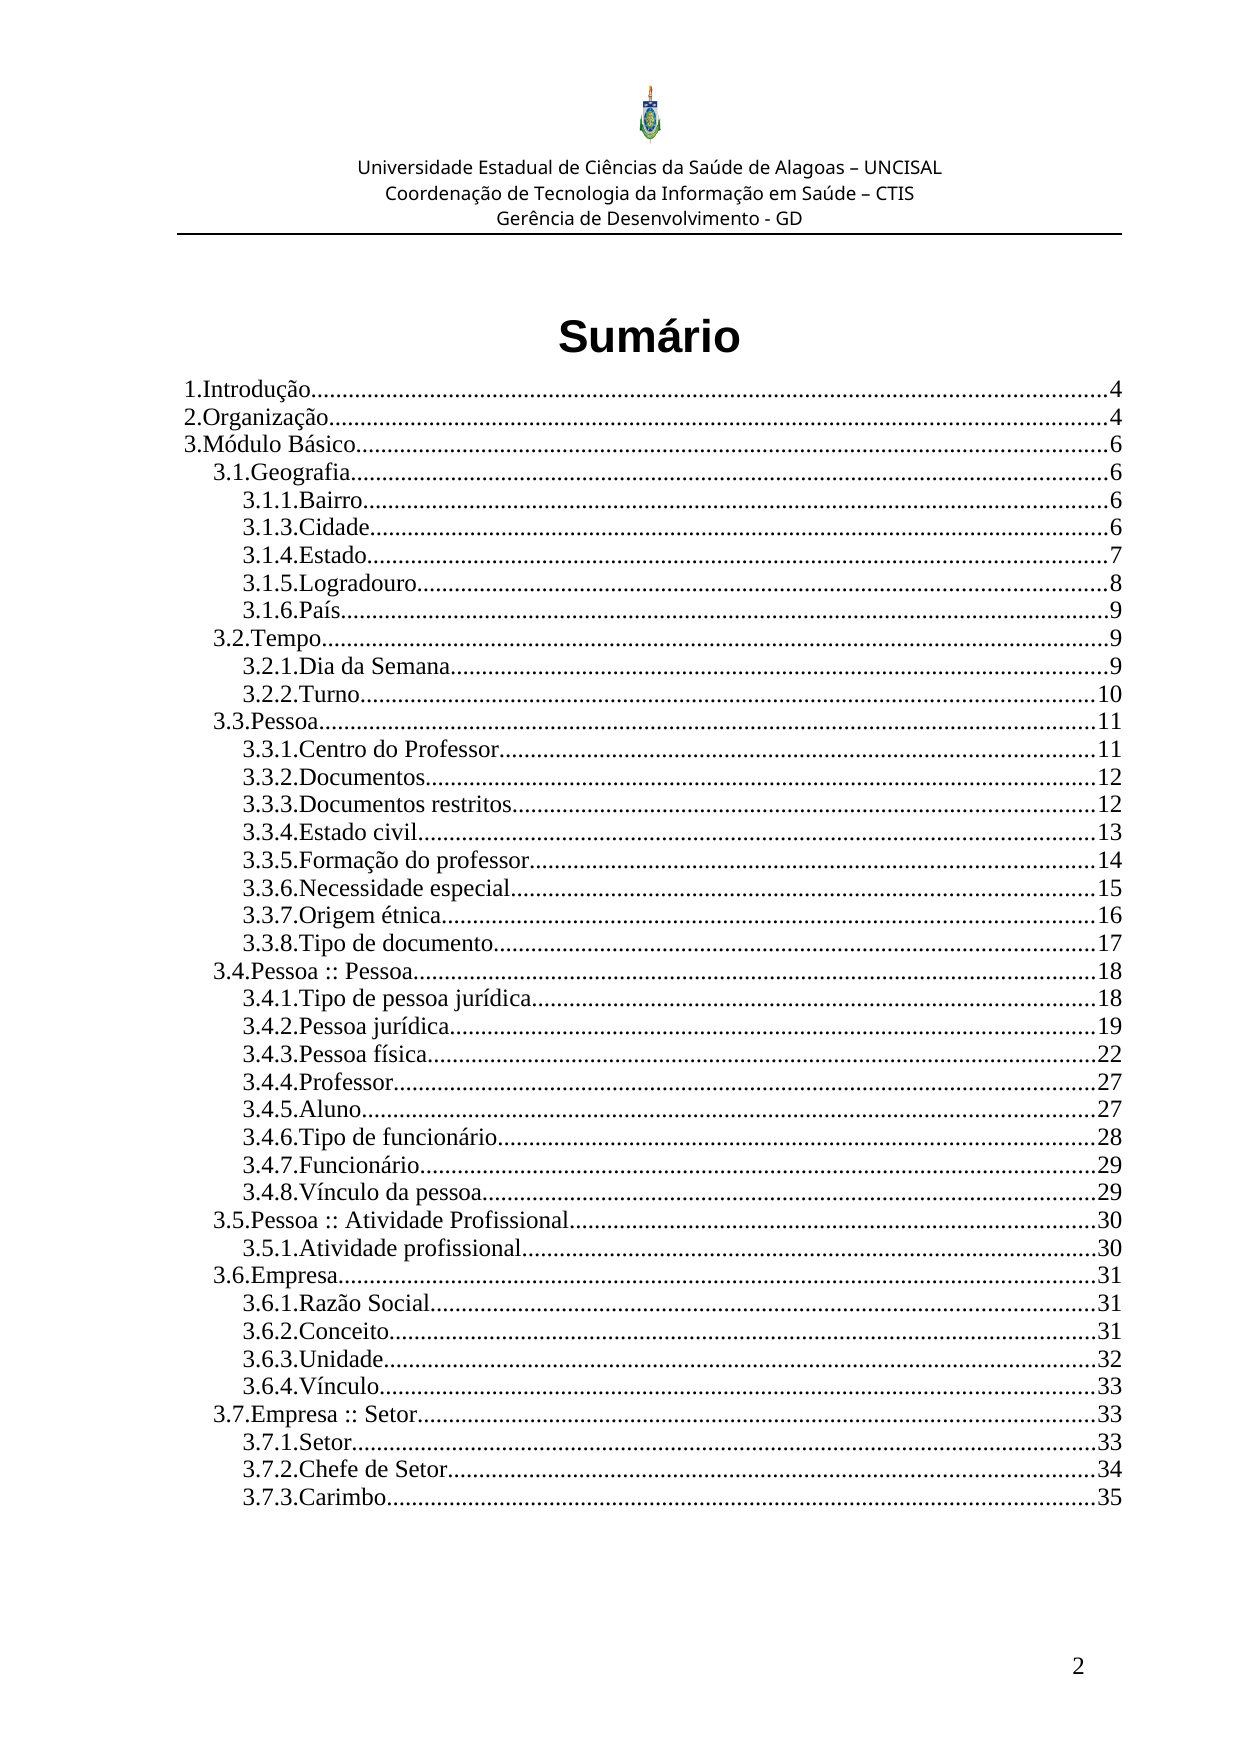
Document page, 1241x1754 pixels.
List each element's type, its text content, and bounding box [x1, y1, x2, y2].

text 3.1.Geografia 6 [207, 458, 1122, 486]
text 3.1.6.País 9 [236, 597, 1122, 624]
text 3.6.2.Conceito 31 [236, 1317, 1122, 1345]
text 3.4.7.Funcionário 29 [236, 1151, 1122, 1178]
text 3.4.1.Tipo de pessoa jurídica 18 [236, 984, 1122, 1012]
text 3.2.Tempo 9 [207, 624, 1122, 652]
text 3.5.1.Atividade profissional 30 [236, 1234, 1122, 1262]
text 3.3.8.Tipo de documento 17 [236, 929, 1122, 957]
text 3.3.4.Estado civil 13 [236, 818, 1122, 846]
text 3.7.Empresa :: Setor 33 [207, 1400, 1122, 1428]
subtitle Sumário [177, 311, 1122, 362]
text 3.3.6.Necessidade especial 15 [236, 874, 1122, 901]
text 3.3.3.Documentos restritos 12 [236, 791, 1122, 818]
text 3.1.5.Logradouro 8 [236, 569, 1122, 597]
text 3.3.Pessoa 11 [207, 707, 1122, 735]
text 3.5.Pessoa :: Atividade Profissional 30 [207, 1206, 1122, 1234]
text 3.1.3.Cidade 6 [236, 513, 1122, 541]
text 3.7.3.Carimbo 35 [236, 1483, 1122, 1511]
picture [638, 82, 662, 146]
text 3.Módulo Básico 6 [177, 430, 1122, 458]
text 3.4.3.Pessoa física 22 [236, 1040, 1122, 1068]
text 3.6.4.Vínculo 33 [236, 1372, 1122, 1400]
text 3.4.8.Vínculo da pessoa 29 [236, 1178, 1122, 1206]
text 3.2.1.Dia da Semana 9 [236, 652, 1122, 680]
text 3.4.6.Tipo de funcionário 28 [236, 1123, 1122, 1151]
text 3.4.5.Aluno 27 [236, 1095, 1122, 1123]
text 3.1.1.Bairro 6 [236, 486, 1122, 513]
text 2.Organização 4 [177, 403, 1122, 430]
text 3.6.1.Razão Social 31 [236, 1289, 1122, 1317]
text 1.Introdução 4 [177, 375, 1122, 403]
text 3.1.4.Estado 7 [236, 541, 1122, 569]
text 3.2.2.Turno 10 [236, 680, 1122, 707]
text 3.4.Pessoa :: Pessoa 18 [207, 957, 1122, 984]
text 3.6.Empresa 31 [207, 1262, 1122, 1289]
text 3.4.4.Professor 27 [236, 1068, 1122, 1095]
text 3.3.5.Formação do professor 14 [236, 846, 1122, 874]
text 3.3.2.Documentos 12 [236, 763, 1122, 791]
text 3.3.7.Origem étnica 16 [236, 901, 1122, 929]
text 3.3.1.Centro do Professor 11 [236, 735, 1122, 763]
text 3.6.3.Unidade 32 [236, 1345, 1122, 1372]
text 3.7.2.Chefe de Setor 34 [236, 1456, 1122, 1483]
text 3.7.1.Setor 33 [236, 1428, 1122, 1456]
text 3.4.2.Pessoa jurídica 19 [236, 1012, 1122, 1040]
